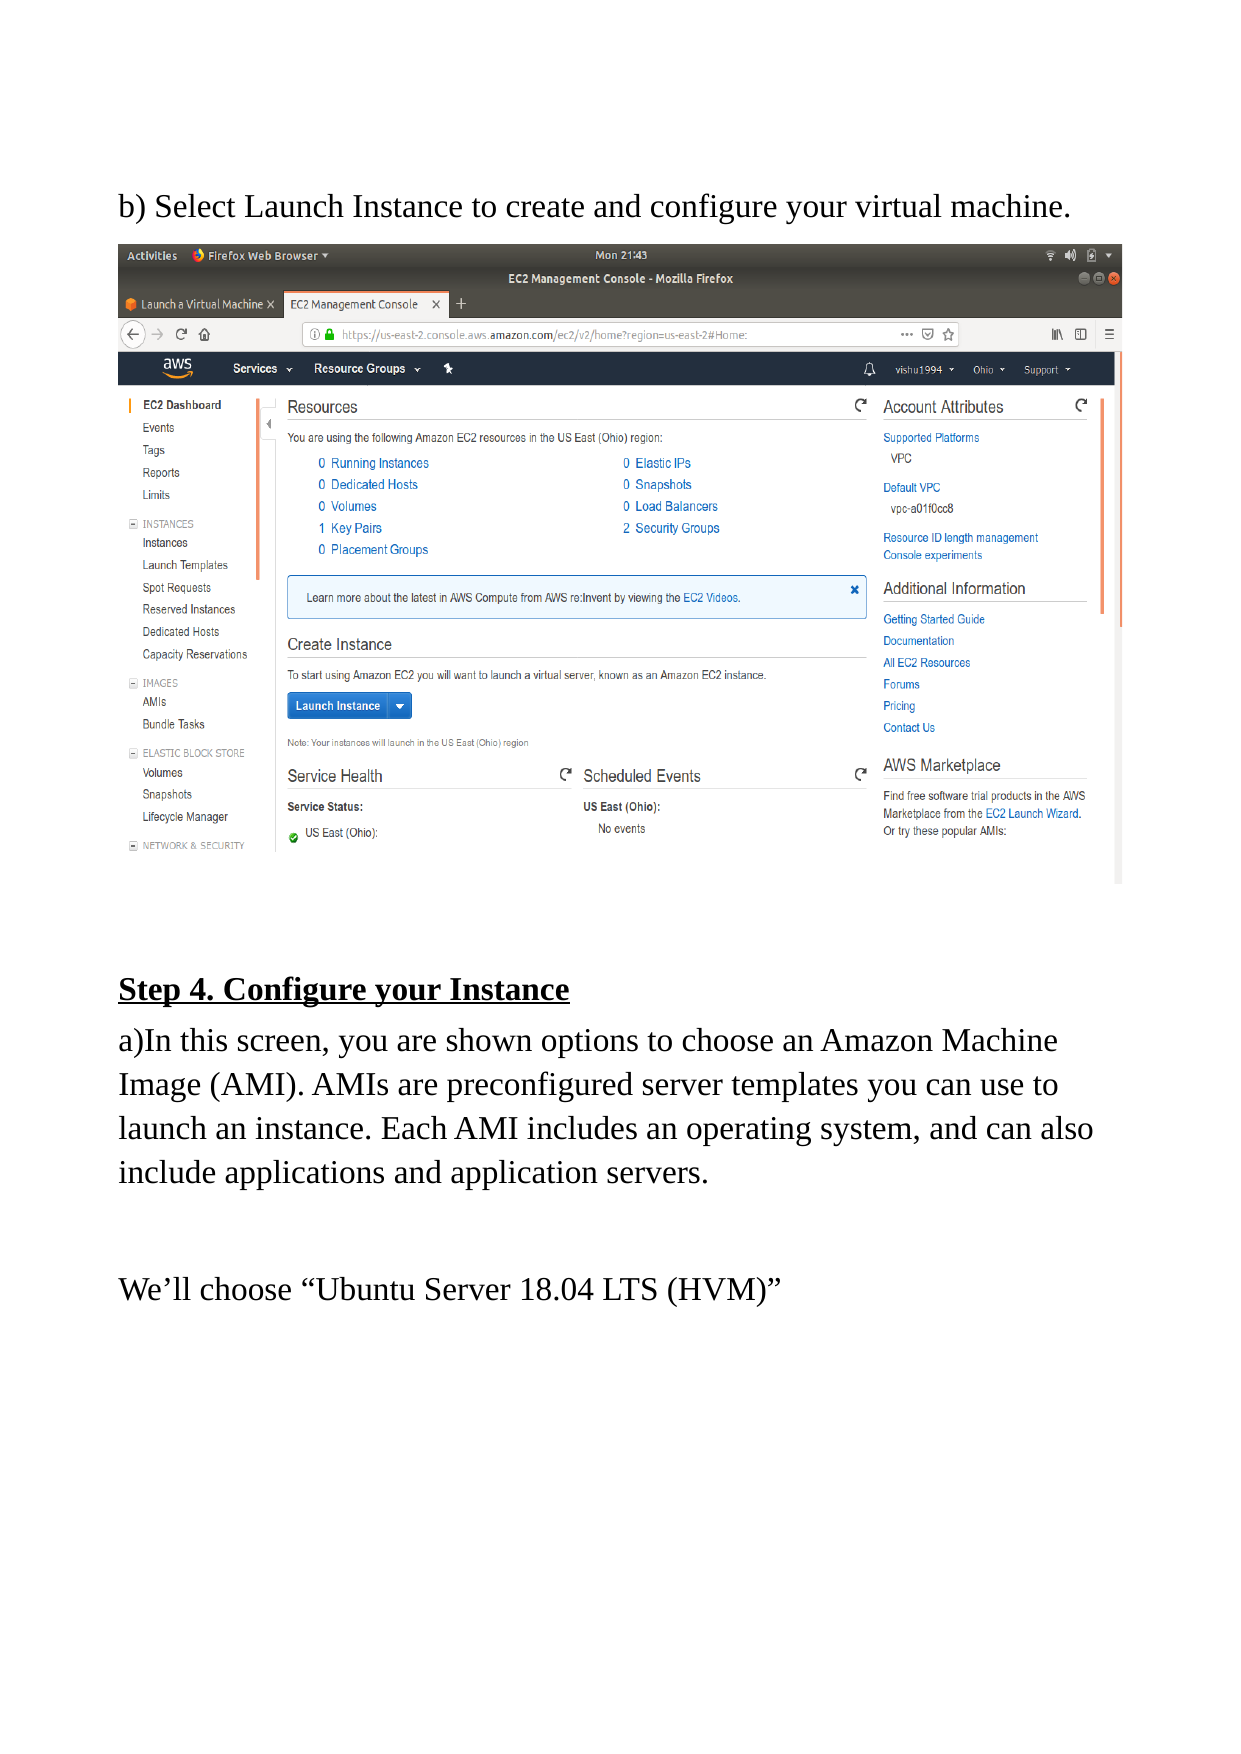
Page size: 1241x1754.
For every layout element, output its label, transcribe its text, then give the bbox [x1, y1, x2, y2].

text We’ll choose “Ubuntu Server 18.04 LTS (HVM)” [118, 1269, 1122, 1308]
text b) Select Launch Instance to create and configure your virtual machine. [118, 186, 1122, 224]
text a)In this screen, you are shown options to choose an Amazon Machine Image (AMI). AMIs are preconfigured server templates you can use to launch an instance. Each AMI includes an operating system, and can also include applications and application servers. [118, 1020, 1122, 1191]
subtitle Step 4. Configure your Instance [118, 969, 1122, 1007]
picture [118, 244, 1123, 884]
